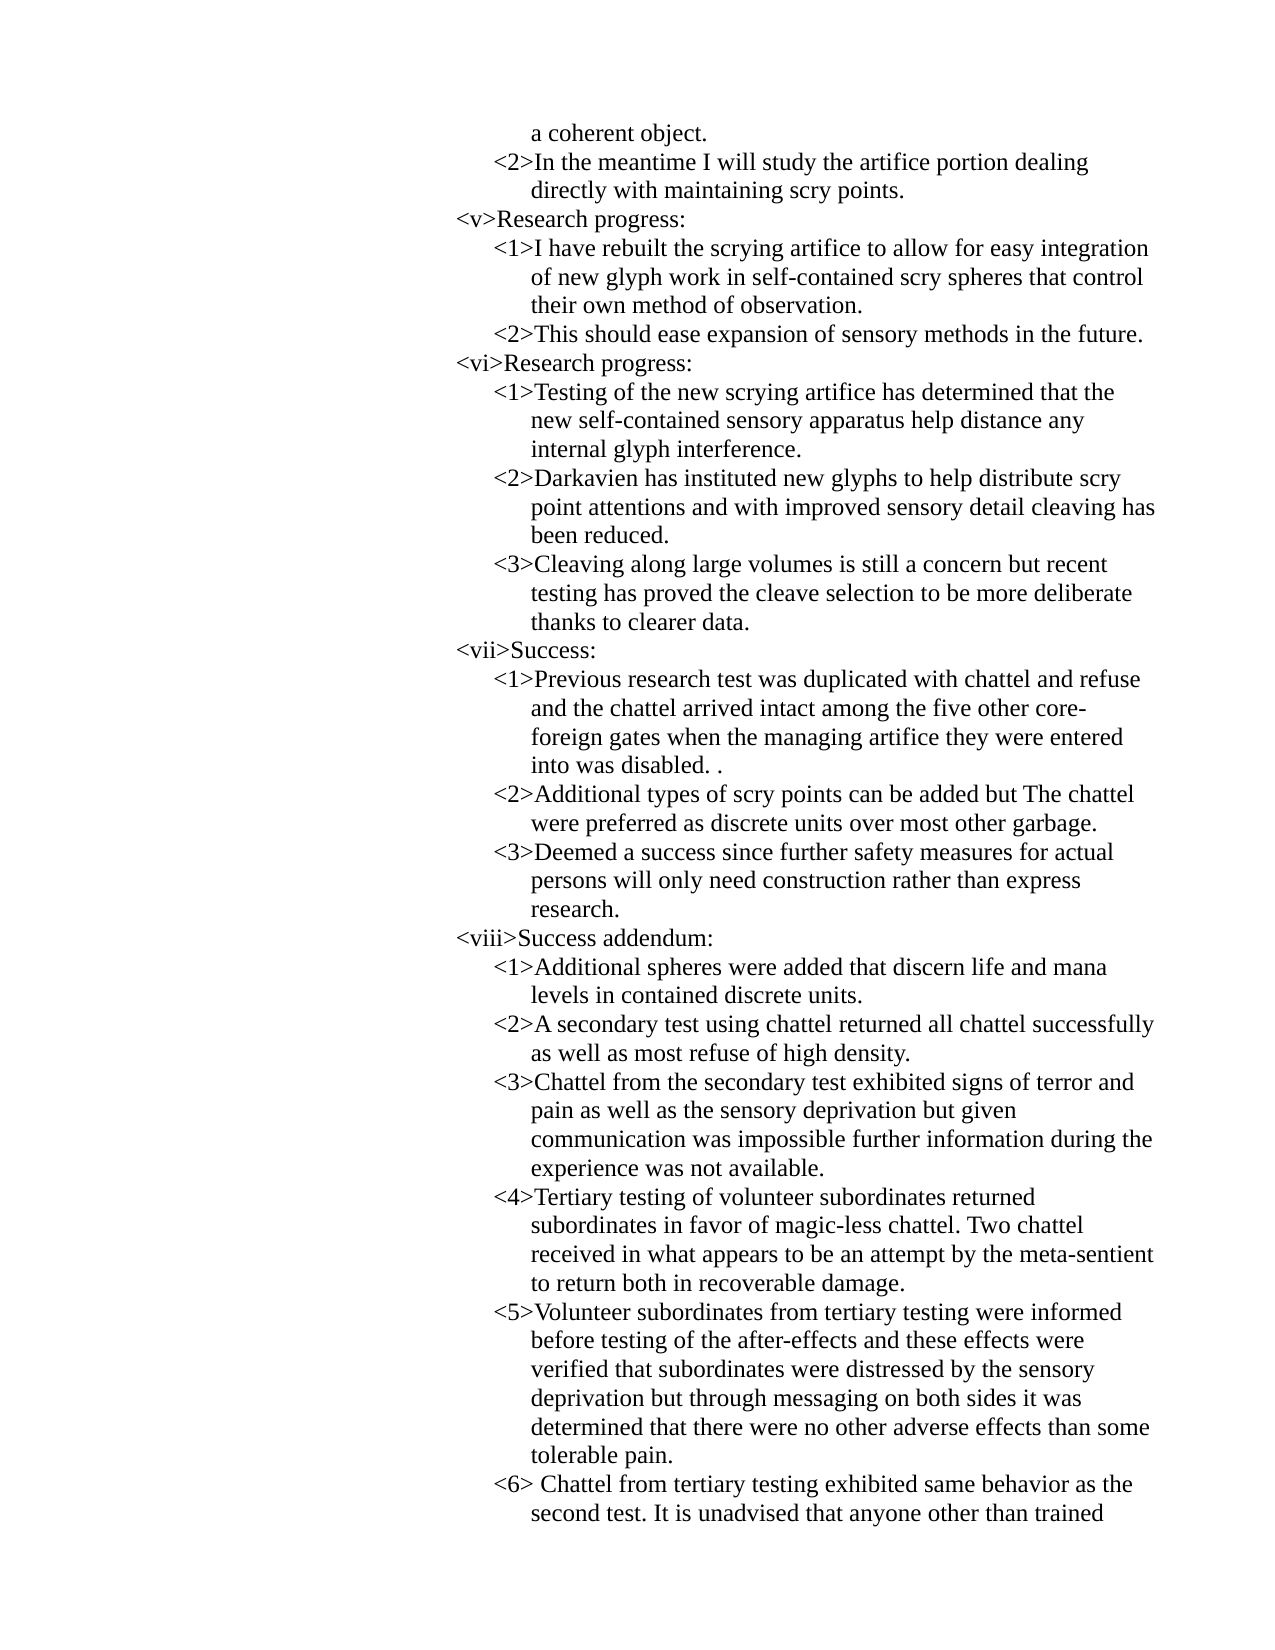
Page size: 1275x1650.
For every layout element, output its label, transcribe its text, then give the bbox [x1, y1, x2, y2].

list Tertiary testing of volunteer subordinates returned subordinates in favor of magic-less chattel. Two chattel received in what appears to be an attempt by the meta-sentient to return both in recoverable damage. [493, 1182, 1157, 1297]
list Chattel from tertiary testing exhibited same behavior as the second test. It is unadvised that anyone other than trained [493, 1469, 1157, 1527]
list Volunteer subordinates from tertiary testing were informed before testing of the after-effects and these effects were verified that subordinates were distressed by the sensory deprivation but through messaging on both sides it was determined that there were no other adverse effects than some tolerable pain. [493, 1297, 1157, 1469]
list A secondary test using chattel returned all chattel successfully as well as most refuse of high density. [493, 1009, 1157, 1067]
list Additional spheres were added that discern life and mana levels in contained discrete units. [493, 952, 1157, 1009]
list Research progress: [456, 348, 1157, 377]
list Chattel from the secondary test exhibited signs of terror and pain as well as the sensory deprivation but given communication was impossible further information during the experience was not available. [493, 1067, 1157, 1182]
list I have rebuilt the scrying artifice to allow for easy integration of new glyph work in self-contained scry spheres that control their own method of observation. [493, 233, 1157, 319]
list Additional types of scry points can be added but The chattel were preferred as discrete units over most other garbage. [493, 779, 1157, 837]
list Previous research test was duplicated with chattel and refuse and the chattel arrived intact among the five other core-foreign gates when the managing artifice they were entered into was disabled. . [493, 664, 1157, 779]
list Success: [456, 636, 1157, 664]
list In the meantime I will study the artifice portion dealing directly with maintaining scry points. [493, 147, 1157, 204]
list Darkavien has instituted new glyphs to help distribute scry point attentions and with improved sensory detail cleaving has been reduced. [493, 463, 1157, 549]
list This should ease expansion of sensory methods in the future. [493, 319, 1157, 348]
list Success addendum: [456, 923, 1157, 952]
list Research progress: [456, 204, 1157, 233]
list Cleaving along large volumes is still a concern but recent testing has proved the cleave selection to be more deliberate thanks to clearer data. [493, 549, 1157, 636]
list Deemed a success since further safety measures for actual persons will only need construction rather than express research. [493, 837, 1157, 923]
list a coherent object. [493, 118, 1157, 147]
list Testing of the new scrying artifice has determined that the new self-contained sensory apparatus help distance any internal glyph interference. [493, 377, 1157, 463]
